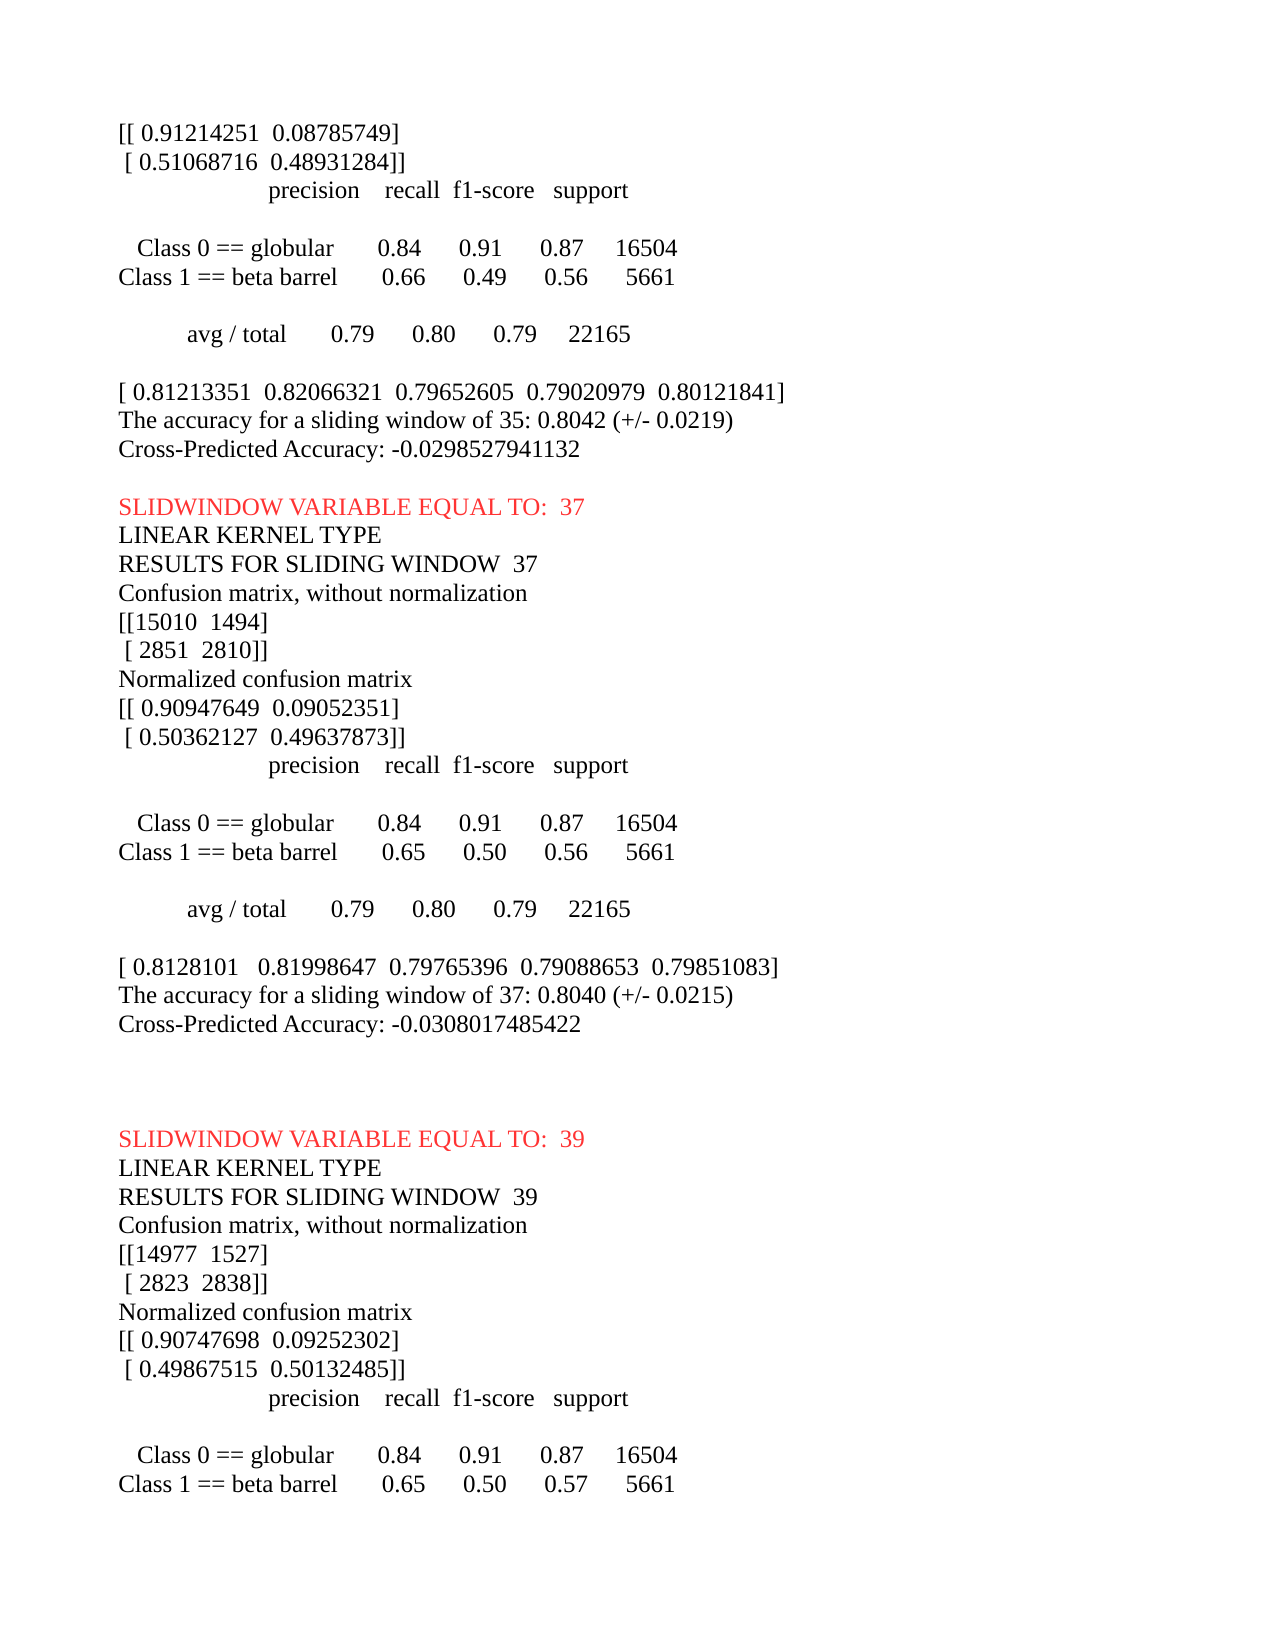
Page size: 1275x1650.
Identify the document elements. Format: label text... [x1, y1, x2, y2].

text [[ 0.90947649 0.09052351] [118, 693, 1157, 722]
text Class 1 == beta barrel 0.65 0.50 0.57 5661 [118, 1469, 1157, 1498]
text precision recall f1-score support [118, 751, 1157, 779]
text [ 0.81213351 0.82066321 0.79652605 0.79020979 0.80121841] [118, 377, 1157, 406]
text [[ 0.90747698 0.09252302] [118, 1326, 1157, 1354]
text Class 1 == beta barrel 0.65 0.50 0.56 5661 [118, 837, 1157, 866]
text SLIDWINDOW VARIABLE EQUAL TO: 37 [118, 492, 1157, 521]
text The accuracy for a sliding window of 35: 0.8042 (+/- 0.0219) [118, 406, 1157, 434]
text Class 0 == globular 0.84 0.91 0.87 16504 [118, 1441, 1157, 1469]
text precision recall f1-score support [118, 176, 1157, 204]
text Cross-Predicted Accuracy: -0.0308017485422 [118, 1009, 1157, 1038]
text RESULTS FOR SLIDING WINDOW 37 [118, 549, 1157, 578]
text precision recall f1-score support [118, 1383, 1157, 1412]
text LINEAR KERNEL TYPE [118, 1153, 1157, 1182]
text [ 2851 2810]] [118, 636, 1157, 664]
text avg / total 0.79 0.80 0.79 22165 [118, 319, 1157, 348]
text Normalized confusion matrix [118, 664, 1157, 693]
text The accuracy for a sliding window of 37: 0.8040 (+/- 0.0215) [118, 981, 1157, 1009]
text [ 0.8128101 0.81998647 0.79765396 0.79088653 0.79851083] [118, 952, 1157, 981]
text RESULTS FOR SLIDING WINDOW 39 [118, 1182, 1157, 1211]
text Normalized confusion matrix [118, 1297, 1157, 1326]
text [ 0.49867515 0.50132485]] [118, 1354, 1157, 1383]
text Class 0 == globular 0.84 0.91 0.87 16504 [118, 233, 1157, 262]
text Confusion matrix, without normalization [118, 578, 1157, 607]
text [ 0.50362127 0.49637873]] [118, 722, 1157, 751]
text Class 0 == globular 0.84 0.91 0.87 16504 [118, 808, 1157, 837]
text [ 2823 2838]] [118, 1268, 1157, 1297]
text Confusion matrix, without normalization [118, 1211, 1157, 1239]
text [[14977 1527] [118, 1239, 1157, 1268]
text [[15010 1494] [118, 607, 1157, 636]
text SLIDWINDOW VARIABLE EQUAL TO: 39 [118, 1124, 1157, 1153]
text avg / total 0.79 0.80 0.79 22165 [118, 894, 1157, 923]
text [[ 0.91214251 0.08785749] [118, 118, 1157, 147]
text Cross-Predicted Accuracy: -0.0298527941132 [118, 434, 1157, 463]
text LINEAR KERNEL TYPE [118, 521, 1157, 549]
text [ 0.51068716 0.48931284]] [118, 147, 1157, 176]
text Class 1 == beta barrel 0.66 0.49 0.56 5661 [118, 262, 1157, 291]
